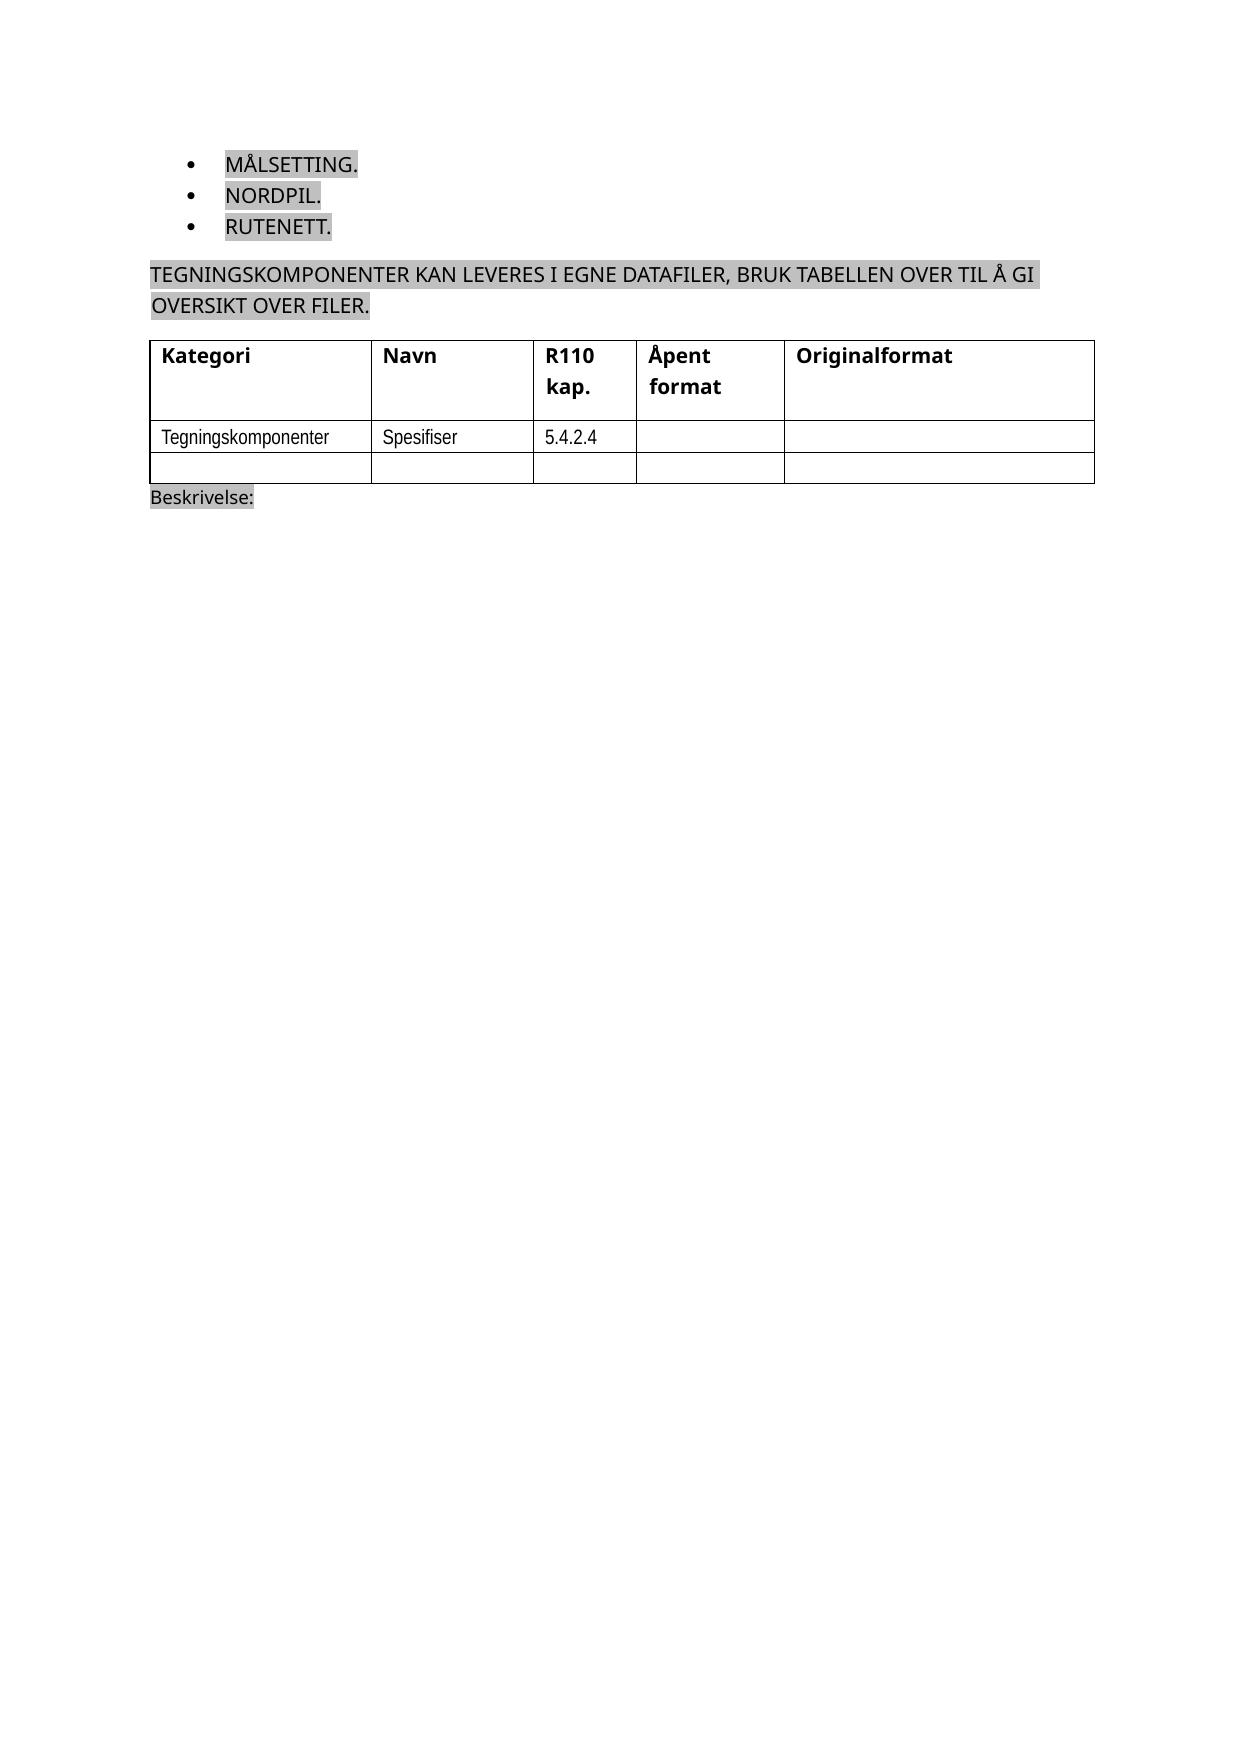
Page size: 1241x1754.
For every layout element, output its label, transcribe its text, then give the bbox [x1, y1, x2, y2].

table_cell [151, 453, 371, 483]
table_cell [785, 453, 1094, 483]
table_header Kategori [151, 341, 371, 420]
list MÅLSETTING. [187, 150, 1090, 178]
table_cell [785, 421, 1094, 452]
table_cell 5.4.2.4 [534, 421, 636, 452]
table_header R110 kap. [534, 341, 636, 420]
table_cell [637, 453, 784, 483]
table_cell [534, 453, 636, 483]
table_cell [372, 453, 533, 483]
list RUTENETT. [187, 212, 1090, 241]
table_cell Spesifiser [372, 421, 533, 452]
list NORDPIL. [187, 181, 1090, 210]
table_header Originalformat [785, 341, 1094, 420]
table_header Navn [372, 341, 533, 420]
table_cell [637, 421, 784, 452]
table_cell Tegningskomponenter [151, 421, 371, 452]
text Beskrivelse: [150, 484, 1090, 509]
text TEGNINGSKOMPONENTER KAN LEVERES I EGNE DATAFILER, BRUK TABELLEN OVER TIL Å GI OVERSIKT OVER FILER. [150, 260, 1090, 320]
table_header Åpent format [637, 341, 784, 420]
